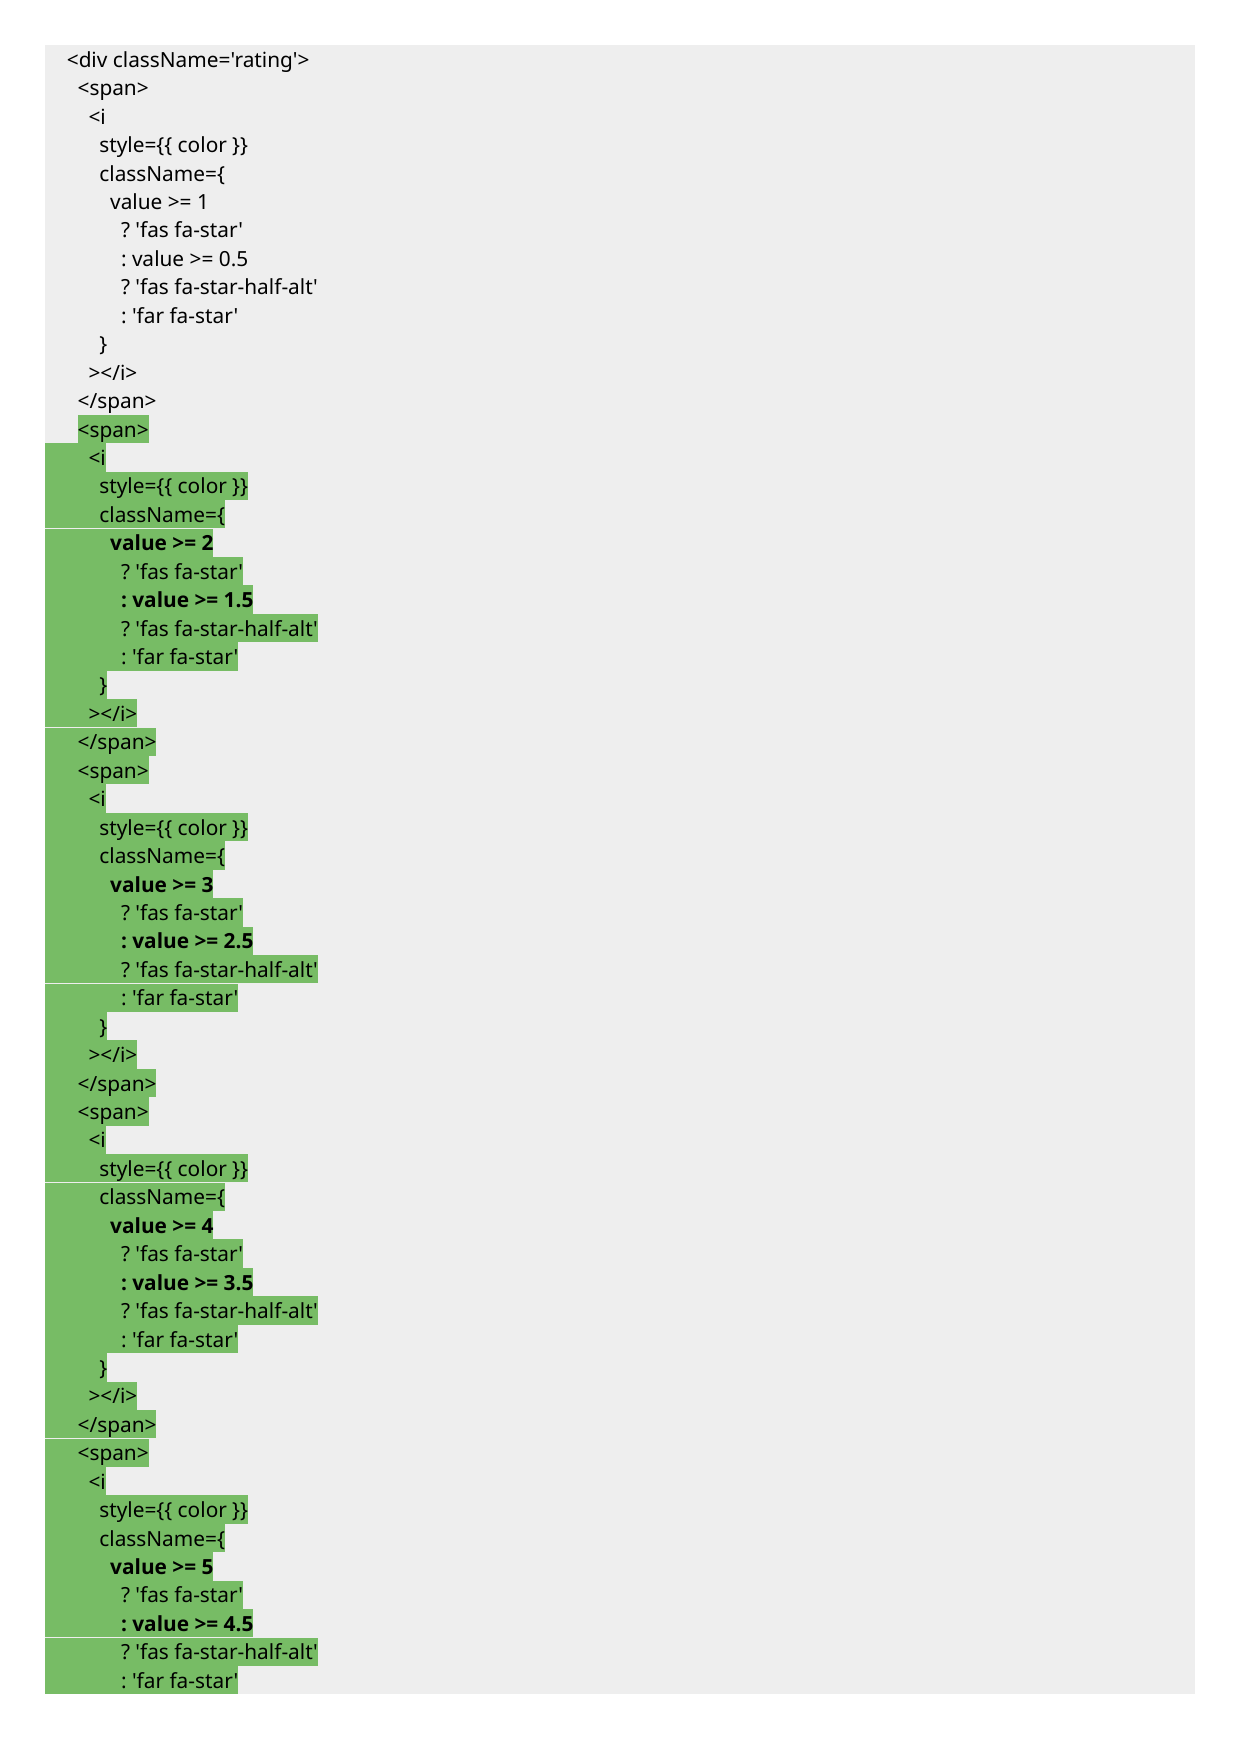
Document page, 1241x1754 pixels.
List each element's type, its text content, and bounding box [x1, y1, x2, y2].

text <div className='rating'> [45, 45, 1195, 73]
text className={ [45, 500, 1195, 528]
text className={ [45, 1524, 1195, 1552]
text ? 'fas fa-star' [45, 557, 1195, 585]
text className={ [45, 159, 1195, 187]
text <span> [45, 756, 1195, 784]
text <i [45, 1126, 1195, 1154]
text } [45, 329, 1195, 358]
text ? 'fas fa-star' [45, 898, 1195, 927]
text ? 'fas fa-star-half-alt' [45, 1637, 1195, 1666]
text ></i> [45, 1382, 1195, 1410]
text ? 'fas fa-star' [45, 1581, 1195, 1609]
text <i [45, 102, 1195, 130]
text ? 'fas fa-star' [45, 1239, 1195, 1268]
text <span> [45, 1097, 1195, 1126]
text <span> [45, 73, 1195, 102]
text : 'far fa-star' [45, 642, 1195, 671]
text </span> [45, 1410, 1195, 1438]
text } [45, 671, 1195, 699]
text : value >= 2.5 [45, 927, 1195, 955]
text className={ [45, 841, 1195, 870]
text : value >= 4.5 [45, 1609, 1195, 1637]
text ></i> [45, 358, 1195, 386]
text <span> [45, 1438, 1195, 1467]
text ></i> [45, 699, 1195, 727]
text : 'far fa-star' [45, 1666, 1195, 1694]
text value >= 5 [45, 1552, 1195, 1581]
text ? 'fas fa-star-half-alt' [45, 272, 1195, 301]
text : value >= 0.5 [45, 244, 1195, 272]
text style={{ color }} [45, 1495, 1195, 1524]
text value >= 3 [45, 870, 1195, 898]
text : value >= 3.5 [45, 1268, 1195, 1296]
text ? 'fas fa-star' [45, 216, 1195, 244]
text style={{ color }} [45, 1154, 1195, 1182]
text </span> [45, 727, 1195, 756]
text : value >= 1.5 [45, 585, 1195, 614]
text </span> [45, 1069, 1195, 1097]
text <i [45, 443, 1195, 472]
text <span> [45, 415, 1195, 443]
text : 'far fa-star' [45, 983, 1195, 1012]
text value >= 2 [45, 528, 1195, 557]
text <i [45, 784, 1195, 813]
text value >= 4 [45, 1211, 1195, 1239]
text </span> [45, 386, 1195, 415]
text className={ [45, 1182, 1195, 1211]
text ? 'fas fa-star-half-alt' [45, 1296, 1195, 1325]
text } [45, 1353, 1195, 1382]
text style={{ color }} [45, 472, 1195, 500]
text style={{ color }} [45, 130, 1195, 159]
text style={{ color }} [45, 813, 1195, 841]
text ? 'fas fa-star-half-alt' [45, 614, 1195, 642]
text : 'far fa-star' [45, 301, 1195, 329]
text ? 'fas fa-star-half-alt' [45, 955, 1195, 983]
text value >= 1 [45, 187, 1195, 216]
text <i [45, 1467, 1195, 1495]
text : 'far fa-star' [45, 1325, 1195, 1353]
text } [45, 1012, 1195, 1040]
text ></i> [45, 1040, 1195, 1069]
